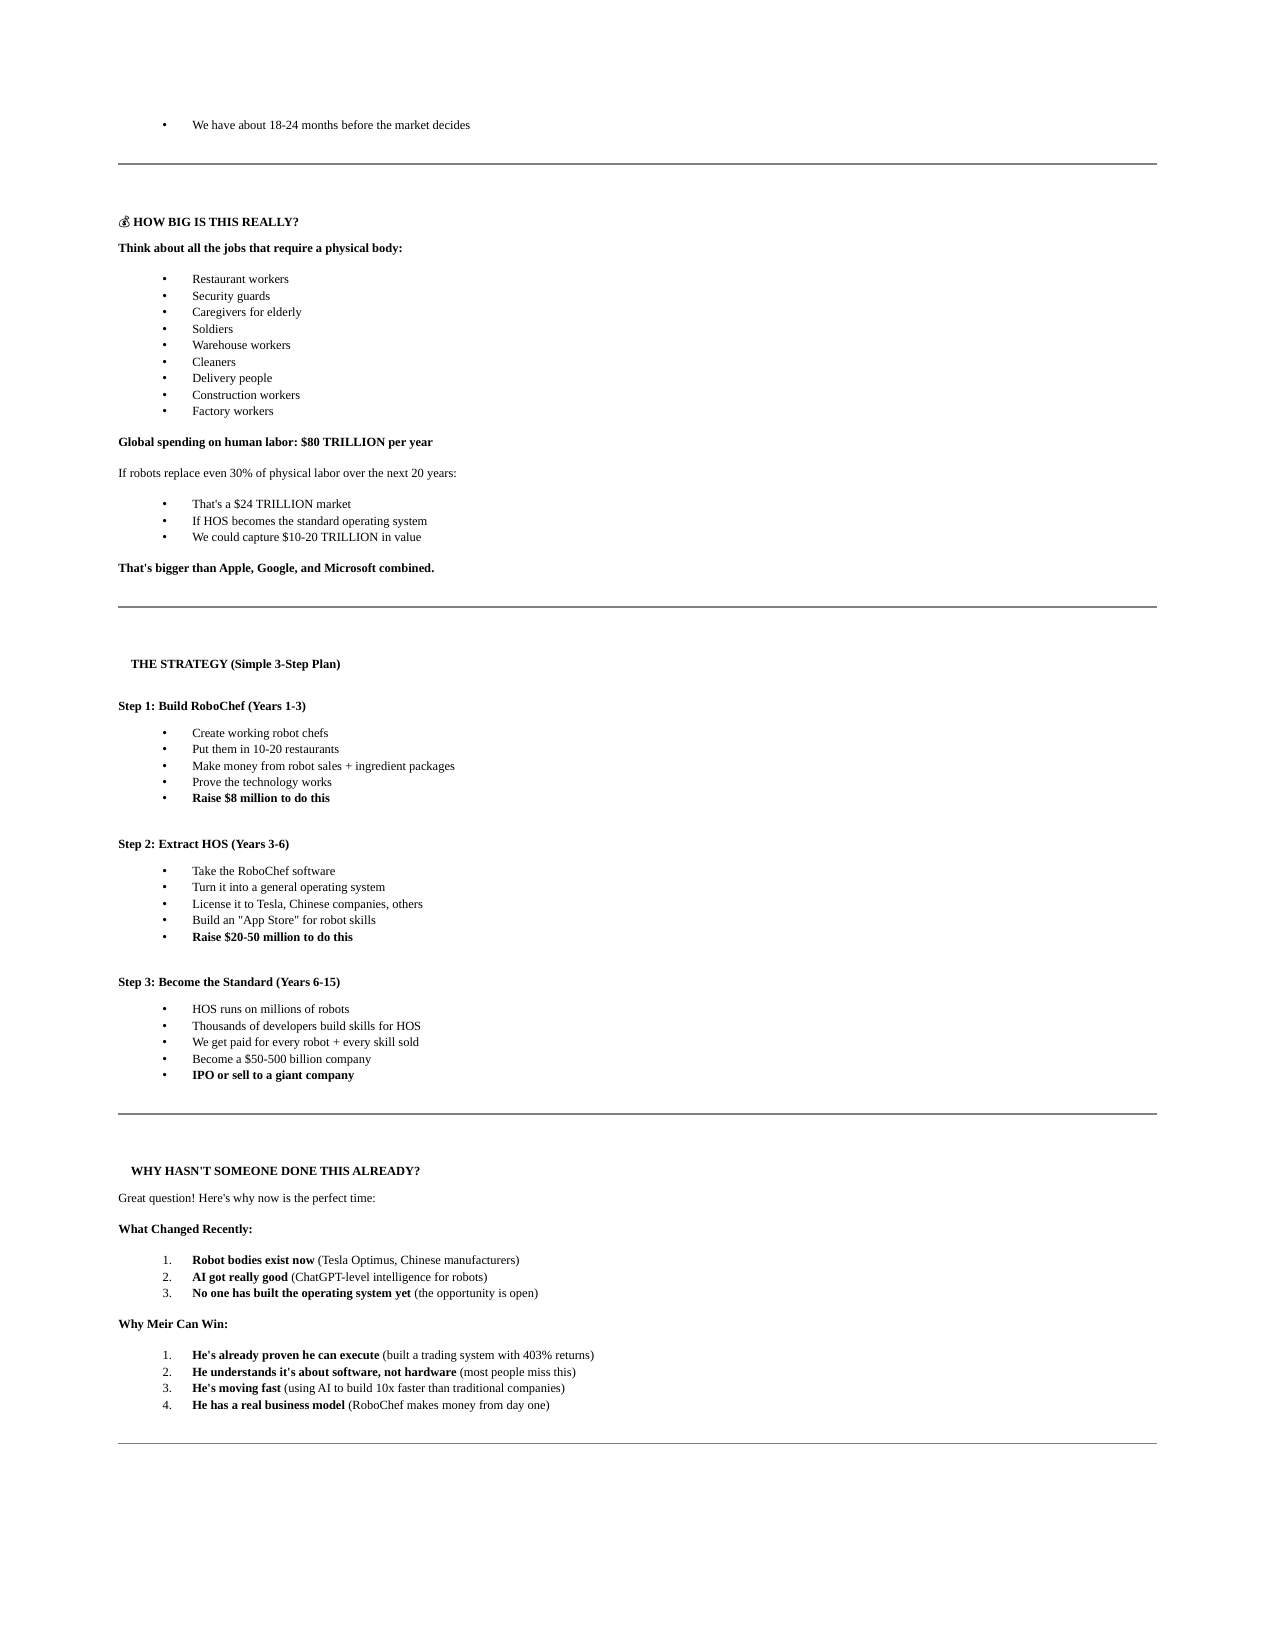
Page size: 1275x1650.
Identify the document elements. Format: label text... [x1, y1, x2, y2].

text Great question! Here's why now is the perfect time: [118, 1191, 1157, 1205]
text If robots replace even 30% of physical labor over the next 20 years: [118, 466, 1157, 480]
text What Changed Recently: [118, 1222, 1157, 1236]
list Turn it into a general operating system [162, 880, 1157, 894]
list Raise $20-50 million to do this [162, 929, 1157, 944]
list Make money from robot sales + ingredient packages [162, 758, 1157, 773]
list IPO or sell to a giant company [162, 1068, 1157, 1082]
list Raise $8 million to do this [162, 791, 1157, 806]
list HOS runs on millions of robots [162, 1002, 1157, 1016]
list If HOS becomes the standard operating system [162, 513, 1157, 528]
subtitle 🤷 WHY HASN'T SOMEONE DONE THIS ALREADY? [118, 1164, 1157, 1178]
list No one has built the operating system yet (the opportunity is open) [162, 1286, 1157, 1300]
list Cleaners [162, 354, 1157, 369]
list Put them in 10-20 restaurants [162, 742, 1157, 756]
list Take the RoboChef software [162, 864, 1157, 878]
list Construction workers [162, 387, 1157, 402]
list We have about 18-24 months before the market decides [162, 118, 1157, 132]
list We get paid for every robot + every skill sold [162, 1035, 1157, 1049]
list AI got really good (ChatGPT-level intelligence for robots) [162, 1269, 1157, 1284]
list Build an "App Store" for robot skills [162, 913, 1157, 927]
text Global spending on human labor: $80 TRILLION per year [118, 435, 1157, 449]
list License it to Tesla, Chinese companies, others [162, 897, 1157, 911]
subtitle 💰 HOW BIG IS THIS REALLY? [118, 214, 1157, 229]
subtitle Step 3: Become the Standard (Years 6-15) [118, 975, 1157, 989]
list He's moving fast (using AI to build 10x faster than traditional companies) [162, 1381, 1157, 1395]
list Delivery people [162, 371, 1157, 385]
list Security guards [162, 289, 1157, 303]
subtitle 🎯 THE STRATEGY (Simple 3-Step Plan) [118, 657, 1157, 671]
subtitle Step 2: Extract HOS (Years 3-6) [118, 837, 1157, 851]
list He understands it's about software, not hardware (most people miss this) [162, 1364, 1157, 1379]
list He has a real business model (RoboChef makes money from day one) [162, 1397, 1157, 1412]
list He's already proven he can execute (built a trading system with 403% returns) [162, 1348, 1157, 1362]
list Warehouse workers [162, 338, 1157, 352]
list Factory workers [162, 404, 1157, 418]
list Caregivers for elderly [162, 305, 1157, 319]
list Restaurant workers [162, 272, 1157, 287]
list Soldiers [162, 322, 1157, 336]
text That's bigger than Apple, Google, and Microsoft combined. [118, 561, 1157, 575]
text Why Meir Can Win: [118, 1317, 1157, 1331]
list Create working robot chefs [162, 725, 1157, 740]
list We could capture $10-20 TRILLION in value [162, 530, 1157, 544]
list Become a $50-500 billion company [162, 1051, 1157, 1066]
list That's a $24 TRILLION market [162, 497, 1157, 511]
subtitle Step 1: Build RoboChef (Years 1-3) [118, 698, 1157, 713]
list Prove the technology works [162, 775, 1157, 789]
list Robot bodies exist now (Tesla Optimus, Chinese manufacturers) [162, 1253, 1157, 1267]
text Think about all the jobs that require a physical body: [118, 241, 1157, 256]
list Thousands of developers build skills for HOS [162, 1018, 1157, 1033]
